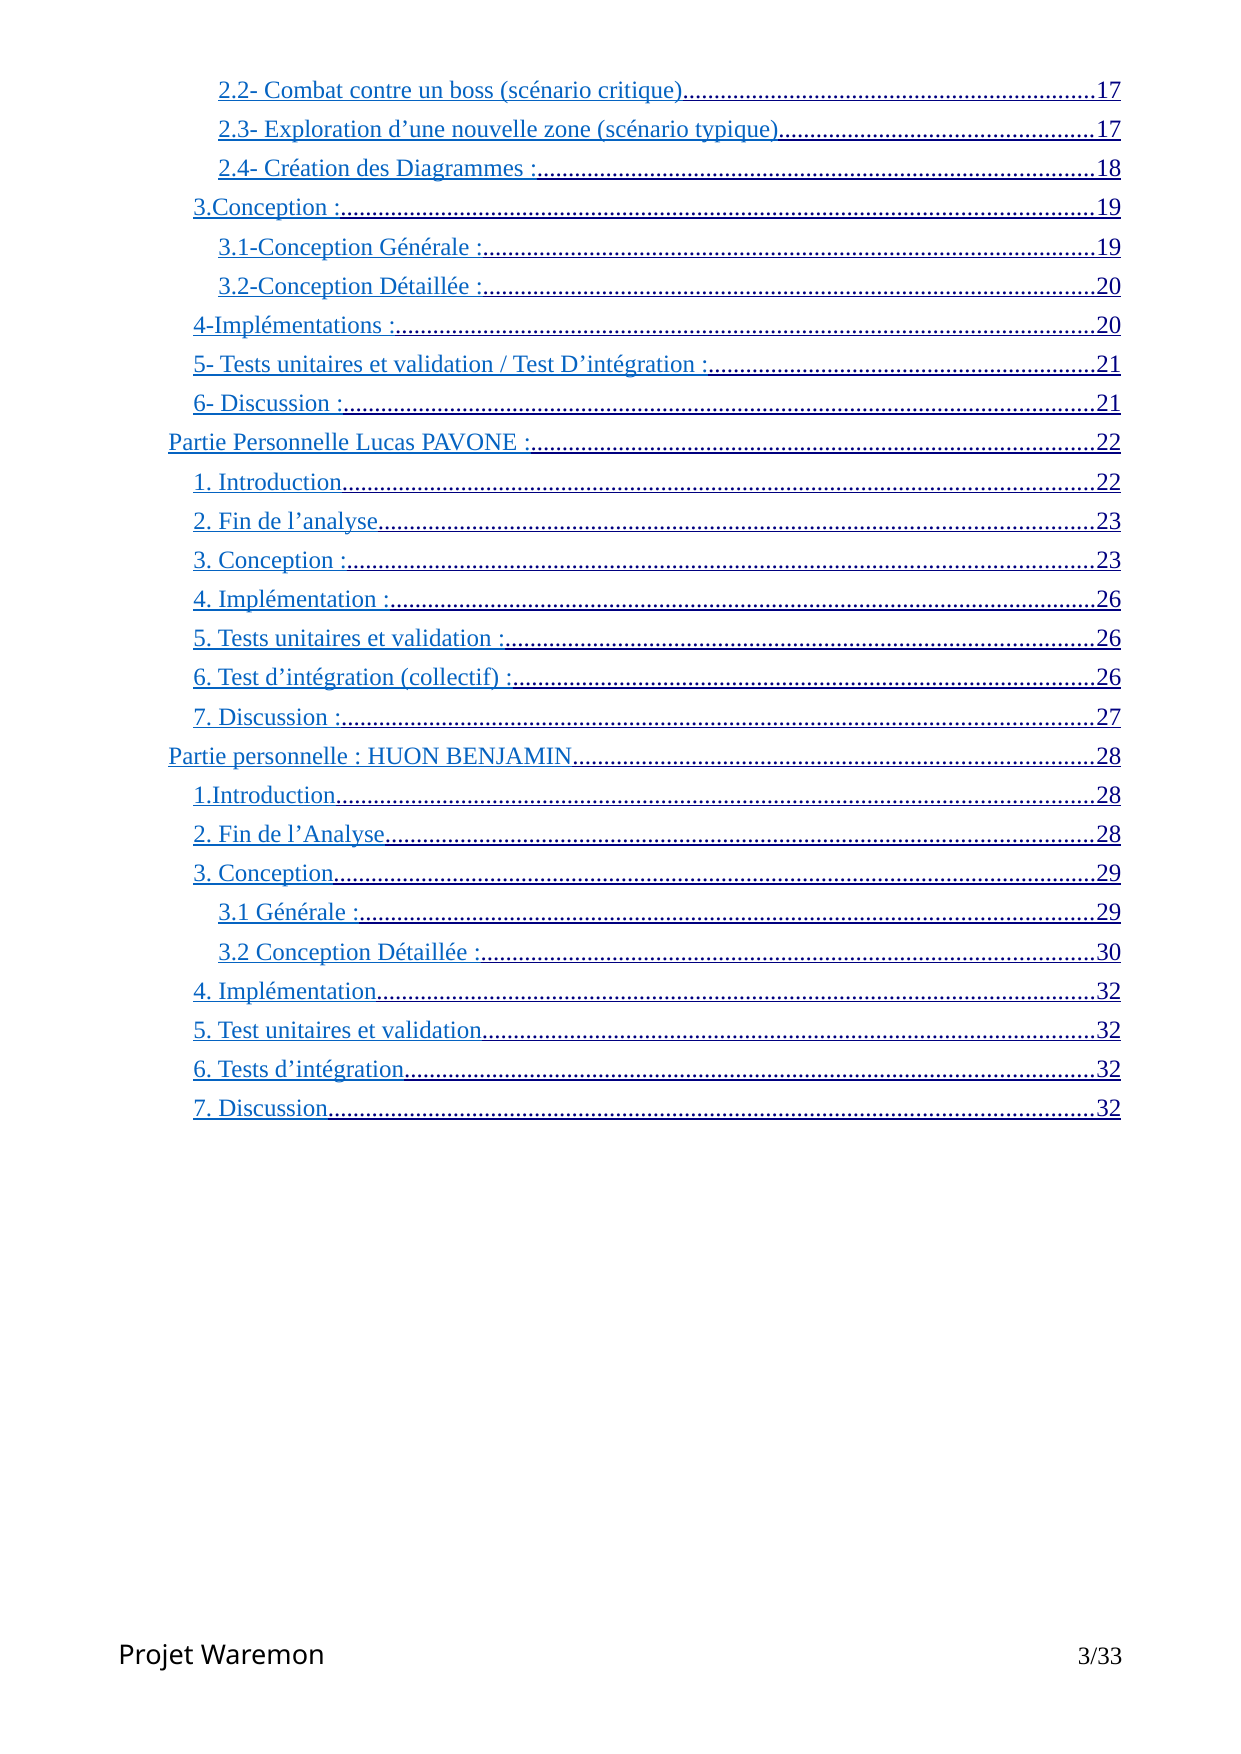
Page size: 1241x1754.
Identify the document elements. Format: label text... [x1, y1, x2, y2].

text 3.1-Conception Générale : 19 [218, 232, 1122, 260]
text 4. Implémentation : 26 [193, 584, 1122, 613]
text 5- Tests unitaires et validation / Test D’intégration : 21 [193, 349, 1122, 378]
text 1.Introduction 28 [193, 780, 1122, 809]
text 2.4- Création des Diagrammes : 18 [218, 153, 1122, 182]
text 5. Test unitaires et validation 32 [193, 1015, 1122, 1044]
text 2. Fin de l’Analyse 28 [193, 819, 1122, 848]
text 2. Fin de l’analyse 23 [193, 506, 1122, 534]
text 3. Conception : 23 [193, 545, 1122, 574]
text 3. Conception 29 [193, 858, 1122, 887]
text 6. Tests d’intégration 32 [193, 1054, 1122, 1083]
text 3.2 Conception Détaillée : 30 [218, 937, 1122, 965]
text Partie Personnelle Lucas PAVONE : 22 [168, 427, 1122, 456]
text 4. Implémentation 32 [193, 976, 1122, 1004]
text 3.Conception : 19 [193, 192, 1122, 221]
text 5. Tests unitaires et validation : 26 [193, 623, 1122, 652]
text 7. Discussion : 27 [193, 702, 1122, 730]
text 7. Discussion 32 [193, 1093, 1122, 1122]
text 2.2- Combat contre un boss (scénario critique) 17 [218, 75, 1122, 104]
text Partie personnelle : HUON BENJAMIN 28 [168, 741, 1122, 769]
text 3.2-Conception Détaillée : 20 [218, 271, 1122, 299]
text 2.3- Exploration d’une nouvelle zone (scénario typique) 17 [218, 114, 1122, 143]
text 6- Discussion : 21 [193, 388, 1122, 417]
text 3.1 Générale : 29 [218, 897, 1122, 926]
text 4-Implémentations : 20 [193, 310, 1122, 339]
text 6. Test d’intégration (collectif) : 26 [193, 662, 1122, 691]
text 1. Introduction 22 [193, 467, 1122, 495]
